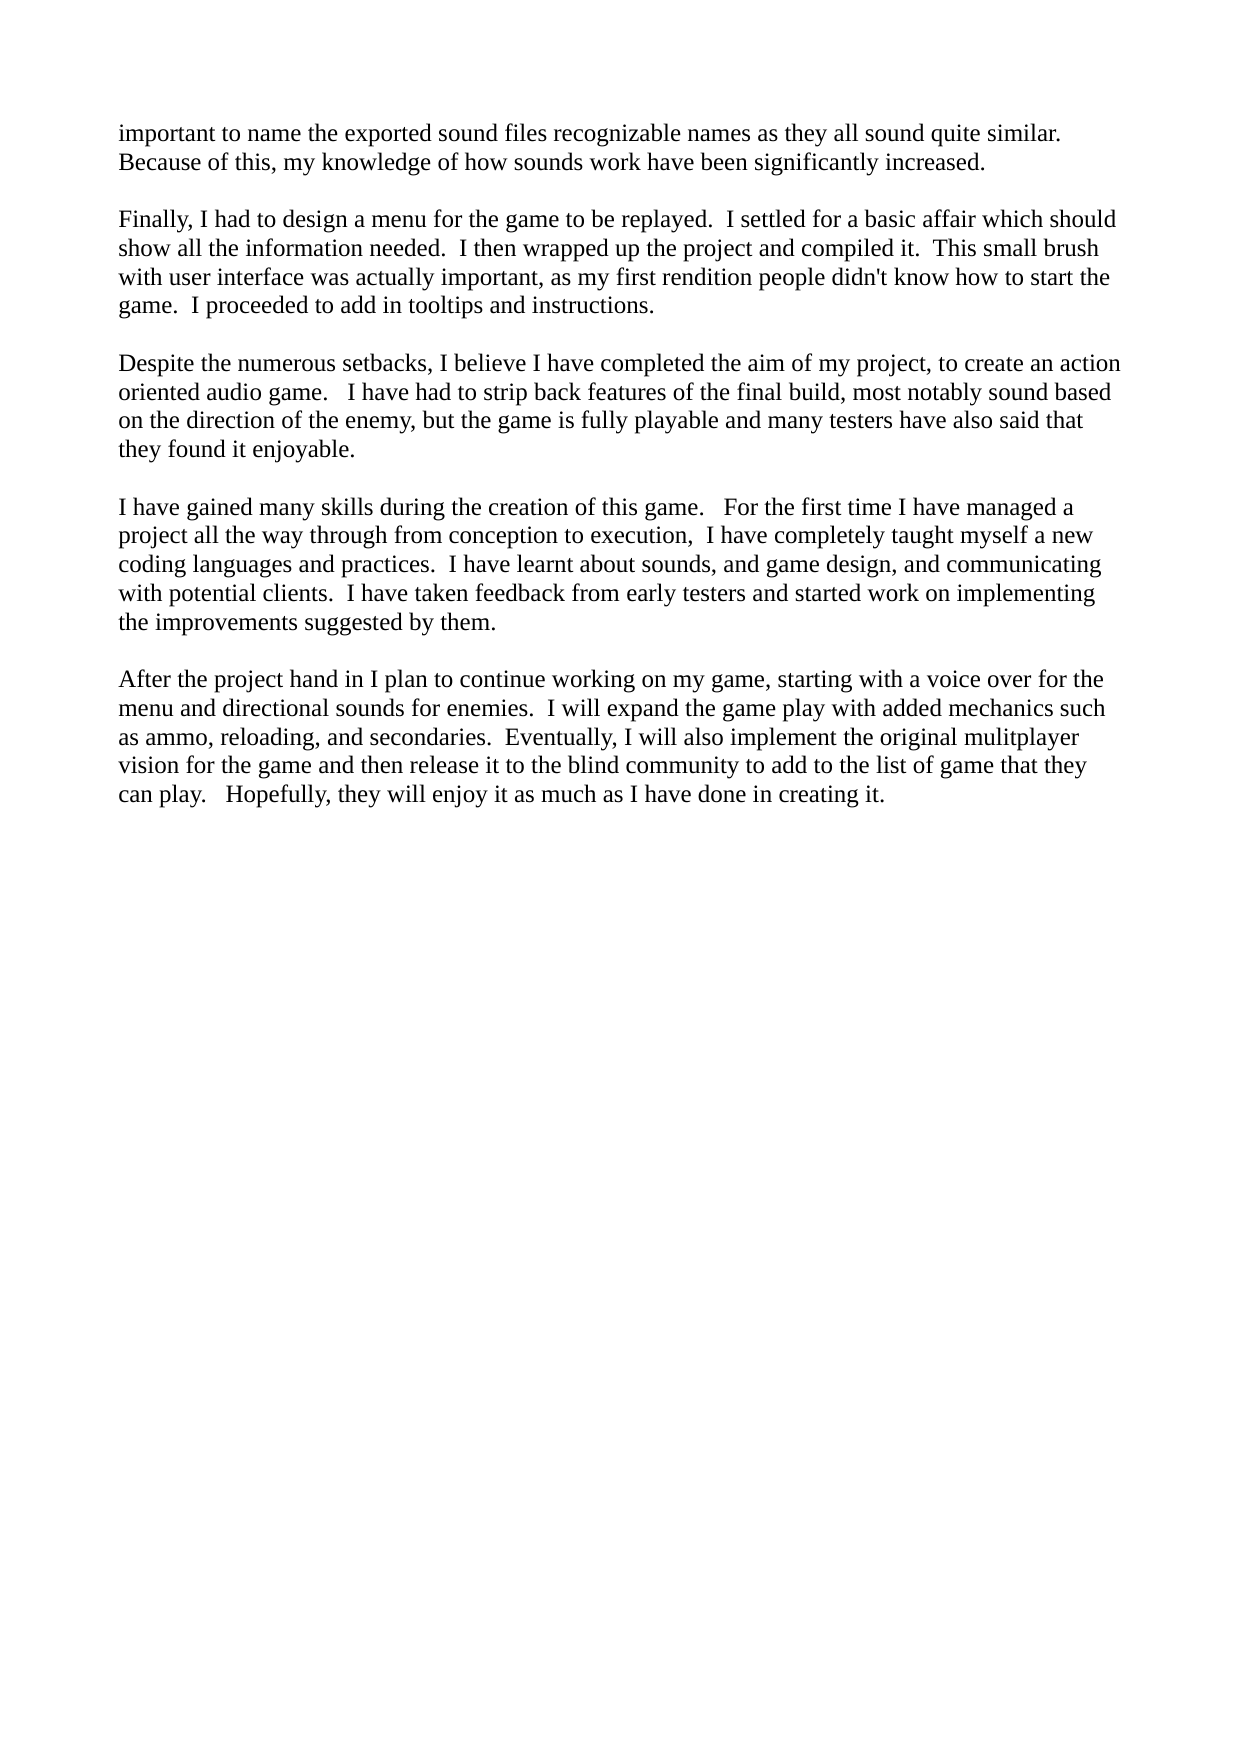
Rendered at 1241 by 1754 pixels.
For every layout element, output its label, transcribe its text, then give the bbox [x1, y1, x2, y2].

text Finally, I had to design a menu for the game to be replayed. I settled for a basic affair which should show all the information needed. I then wrapped up the project and compiled it. This small brush with user interface was actually important, as my first rendition people didn't know how to start the game. I proceeded to add in tooltips and instructions. [118, 204, 1122, 319]
text I have gained many skills during the creation of this game. For the first time I have managed a project all the way through from conception to execution, I have completely taught myself a new coding languages and practices. I have learnt about sounds, and game design, and communicating with potential clients. I have taken feedback from early testers and started work on implementing the improvements suggested by them. [118, 492, 1122, 636]
text Despite the numerous setbacks, I believe I have completed the aim of my project, to create an action oriented audio game. I have had to strip back features of the final build, most notably sound based on the direction of the enemy, but the game is fully playable and many testers have also said that they found it enjoyable. [118, 348, 1122, 463]
text important to name the exported sound files recognizable names as they all sound quite similar. Because of this, my knowledge of how sounds work have been significantly increased. [118, 118, 1122, 176]
text After the project hand in I plan to continue working on my game, starting with a voice over for the menu and directional sounds for enemies. I will expand the game play with added mechanics such as ammo, reloading, and secondaries. Eventually, I will also implement the original mulitplayer vision for the game and then release it to the blind community to add to the list of game that they can play. Hopefully, they will enjoy it as much as I have done in creating it. [118, 664, 1122, 808]
